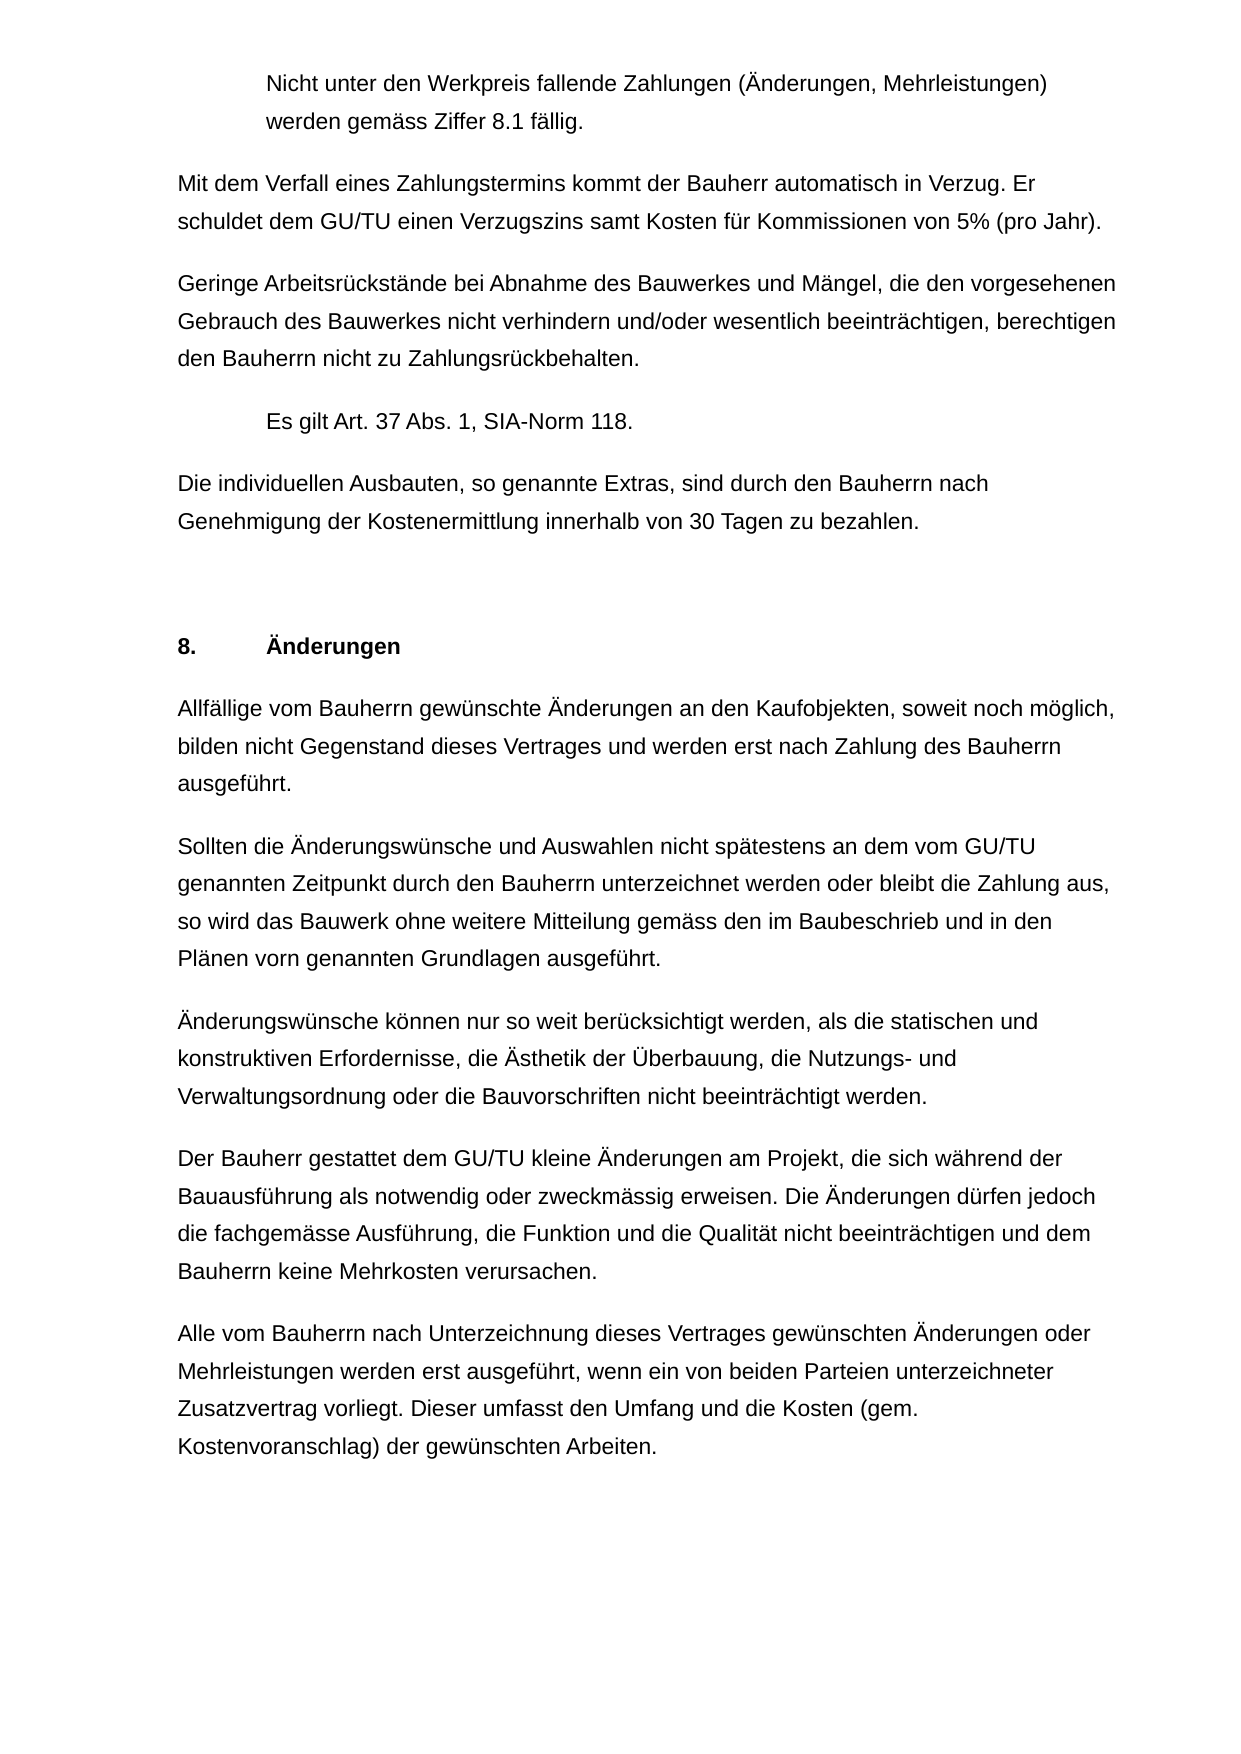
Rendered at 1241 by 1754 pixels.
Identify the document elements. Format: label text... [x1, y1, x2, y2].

subtitle Der Bauherr gestattet dem GU/TU kleine Änderungen am Projekt, die sich während der Bauausführung als notwendig oder zweckmässig erweisen. Die Änderungen dürfen jedoch die fachgemässe Ausführung, die Funktion und die Qualität nicht beeinträchtigen und dem Bauherrn keine Mehrkosten verursachen. [177, 1134, 1122, 1284]
subtitle Sollten die Änderungswünsche und Auswahlen nicht spätestens an dem vom GU/TU genannten Zeitpunkt durch den Bauherrn unterzeichnet werden oder bleibt die Zahlung aus, so wird das Bauwerk ohne weitere Mitteilung gemäss den im Baubeschrieb und in den Plänen vorn genannten Grundlagen ausgeführt. [177, 822, 1122, 972]
list Änderungen [177, 622, 1122, 659]
subtitle Allfällige vom Bauherrn gewünschte Änderungen an den Kaufobjekten, soweit noch möglich, bilden nicht Gegenstand dieses Vertrages und werden erst nach Zahlung des Bauherrn ausgeführt. [177, 684, 1122, 797]
subtitle Geringe Arbeitsrückstände bei Abnahme des Bauwerkes und Mängel, die den vorgesehenen Gebrauch des Bauwerkes nicht verhindern und/oder wesentlich beeinträchtigen, berechtigen den Bauherrn nicht zu Zahlungsrückbehalten. [177, 259, 1122, 372]
text Nicht unter den Werkpreis fallende Zahlungen (Änderungen, Mehrleistungen) werden gemäss Ziffer 8.1 fällig. [266, 59, 1122, 134]
subtitle Es gilt Art. 37 Abs. 1, SIA-Norm 118. [266, 397, 1122, 434]
subtitle Alle vom Bauherrn nach Unterzeichnung dieses Vertrages gewünschten Änderungen oder Mehrleistungen werden erst ausgeführt, wenn ein von beiden Parteien unterzeichneter Zusatzvertrag vorliegt. Dieser umfasst den Umfang und die Kosten (gem. Kostenvoranschlag) der gewünschten Arbeiten. [177, 1309, 1122, 1459]
subtitle Mit dem Verfall eines Zahlungstermins kommt der Bauherr automatisch in Verzug. Er schuldet dem GU/TU einen Verzugszins samt Kosten für Kommissionen von 5% (pro Jahr). [177, 159, 1122, 234]
subtitle Änderungswünsche können nur so weit berücksichtigt werden, als die statischen und konstruktiven Erfordernisse, die Ästhetik der Überbauung, die Nutzungs- und Verwaltungsordnung oder die Bauvorschriften nicht beeinträchtigt werden. [177, 997, 1122, 1109]
subtitle Die individuellen Ausbauten, so genannte Extras, sind durch den Bauherrn nach Genehmigung der Kostenermittlung innerhalb von 30 Tagen zu bezahlen. [177, 459, 1122, 534]
